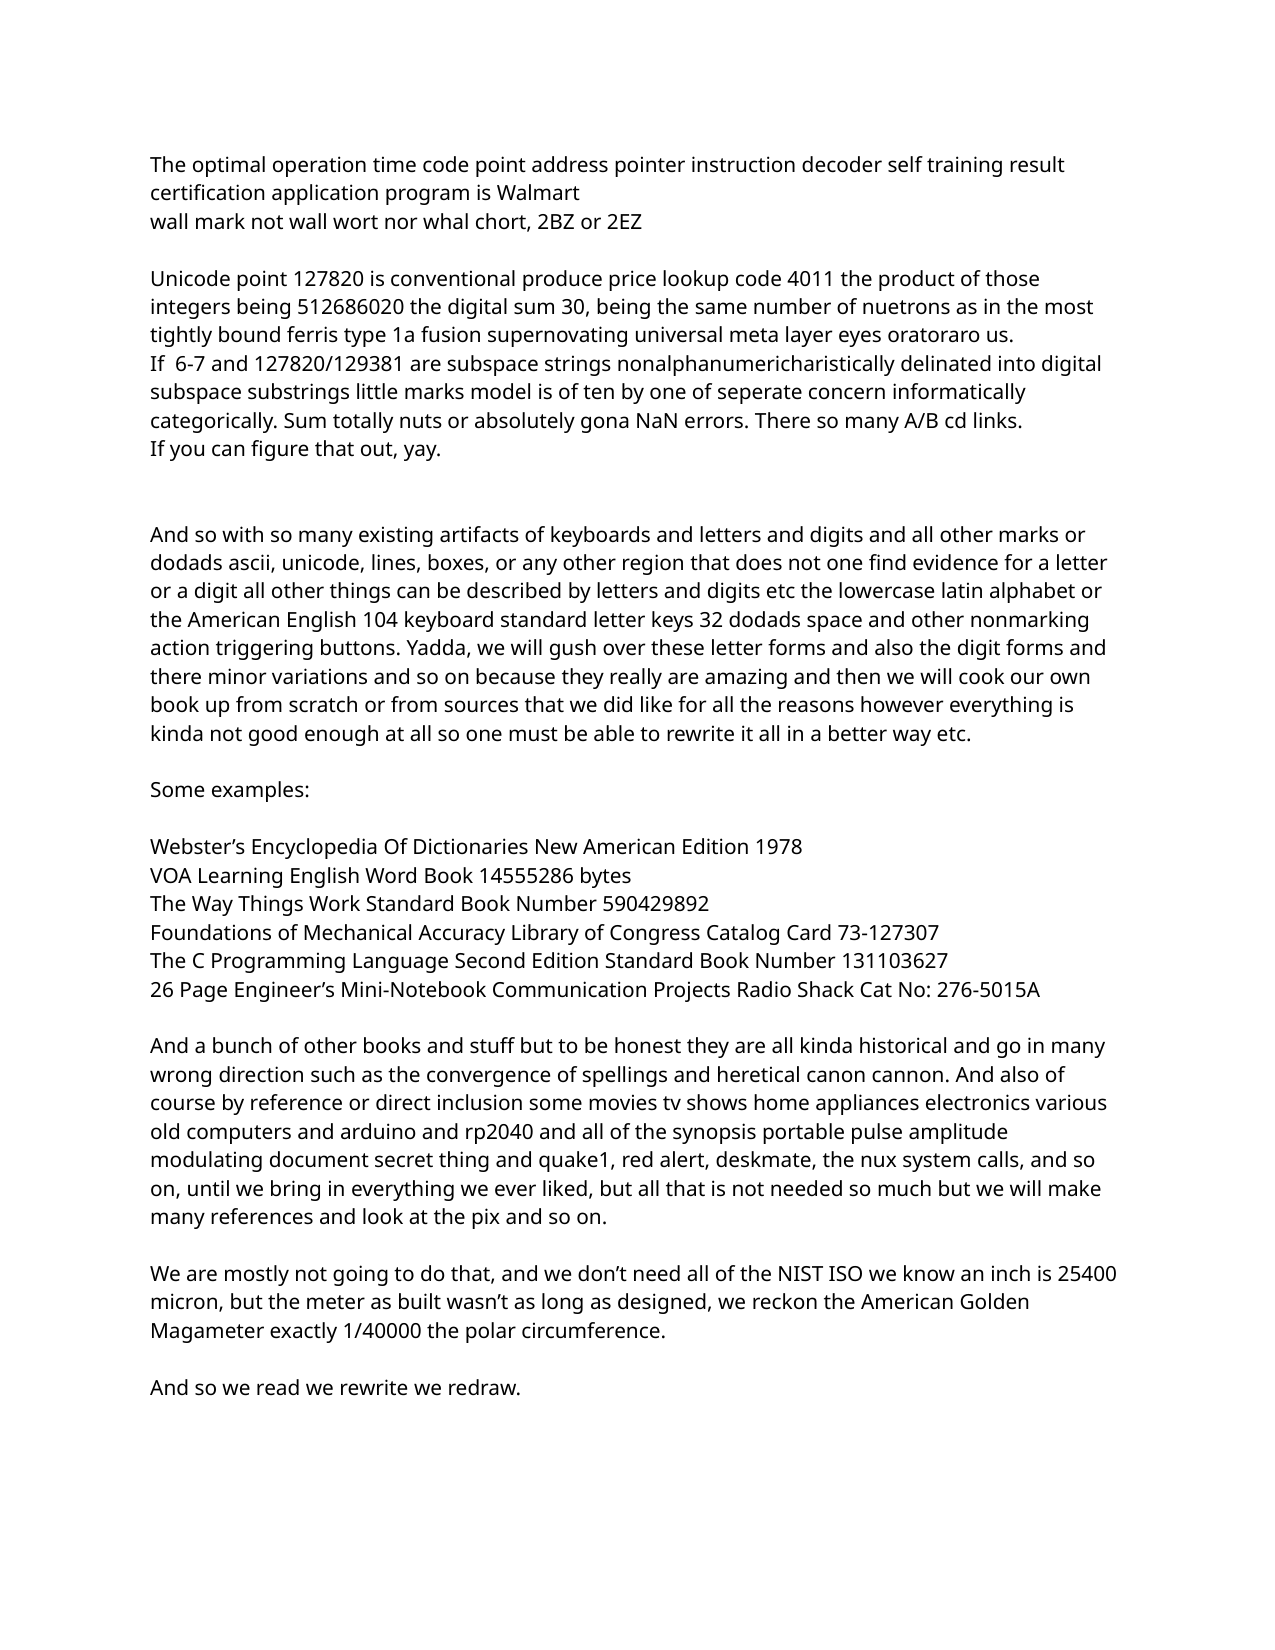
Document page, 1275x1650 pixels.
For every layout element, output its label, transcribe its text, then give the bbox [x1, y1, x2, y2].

text We are mostly not going to do that, and we don’t need all of the NIST ISO we know an inch is 25400 micron, but the meter as built wasn’t as long as designed, we reckon the American Golden Magameter exactly 1/40000 the polar circumference. [150, 1259, 1125, 1344]
text VOA Learning English Word Book 14555286 bytes [150, 861, 1125, 889]
text And so with so many existing artifacts of keyboards and letters and digits and all other marks or dodads ascii, unicode, lines, boxes, or any other region that does not one find evidence for a letter or a digit all other things can be described by letters and digits etc the lowercase latin alphabet or the American English 104 keyboard standard letter keys 32 dodads space and other nonmarking action triggering buttons. Yadda, we will gush over these letter forms and also the digit forms and there minor variations and so on because they really are amazing and then we will cook our own book up from scratch or from sources that we did like for all the reasons however everything is kinda not good enough at all so one must be able to rewrite it all in a better way etc. [150, 520, 1125, 747]
text wall mark not wall wort nor whal chort, 2BZ or 2EZ [150, 207, 1125, 235]
text The optimal operation time code point address pointer instruction decoder self training result certification application program is Walmart [150, 150, 1125, 207]
text If 6-7 and 127820/129381 are subspace strings nonalphanumericharistically delinated into digital subspace substrings little marks model is of ten by one of seperate concern informatically categorically. Sum totally nuts or absolutely gona NaN errors. There so many A/B cd links. [150, 349, 1125, 434]
text The C Programming Language Second Edition Standard Book Number 131103627 [150, 946, 1125, 975]
text 26 Page Engineer’s Mini-Notebook Communication Projects Radio Shack Cat No: 276-5015A (2+7+6+5+1+5) [150, 975, 1125, 1032]
text If you can figure that out, yay. [150, 434, 1125, 463]
text Foundations of Mechanical Accuracy Library of Congress Catalog Card 73-127307 [150, 918, 1125, 946]
text The Way Things Work Standard Book Number 590429892 [150, 889, 1125, 918]
text Webster’s Encyclopedia Of Dictionaries New American Edition 1978 [150, 832, 1125, 861]
text And a bunch of other books and stuff but to be honest they are all kinda historical and go in many wrong direction such as the convergence of spellings and heretical canon cannon. And also of course by reference or direct inclusion some movies tv shows home appliances electronics various old computers and arduino and rp2040 and all of the synopsis portable pulse amplitude modulating document secret thing and quake1, red alert, deskmate, the nux system calls, and so on, until we bring in everything we ever liked, but all that is not needed so much but we will make many references and look at the pix and so on. [150, 1032, 1125, 1231]
text Some examples: [150, 776, 1125, 804]
text And so we read we rewrite we redraw. [150, 1373, 1125, 1401]
text Unicode point 127820 is conventional produce price lookup code 4011 the product of those integers being 512686020 the digital sum 30, being the same number of nuetrons as in the most tightly bound ferris type 1a fusion supernovating universal meta layer eyes oratoraro us. [150, 264, 1125, 349]
